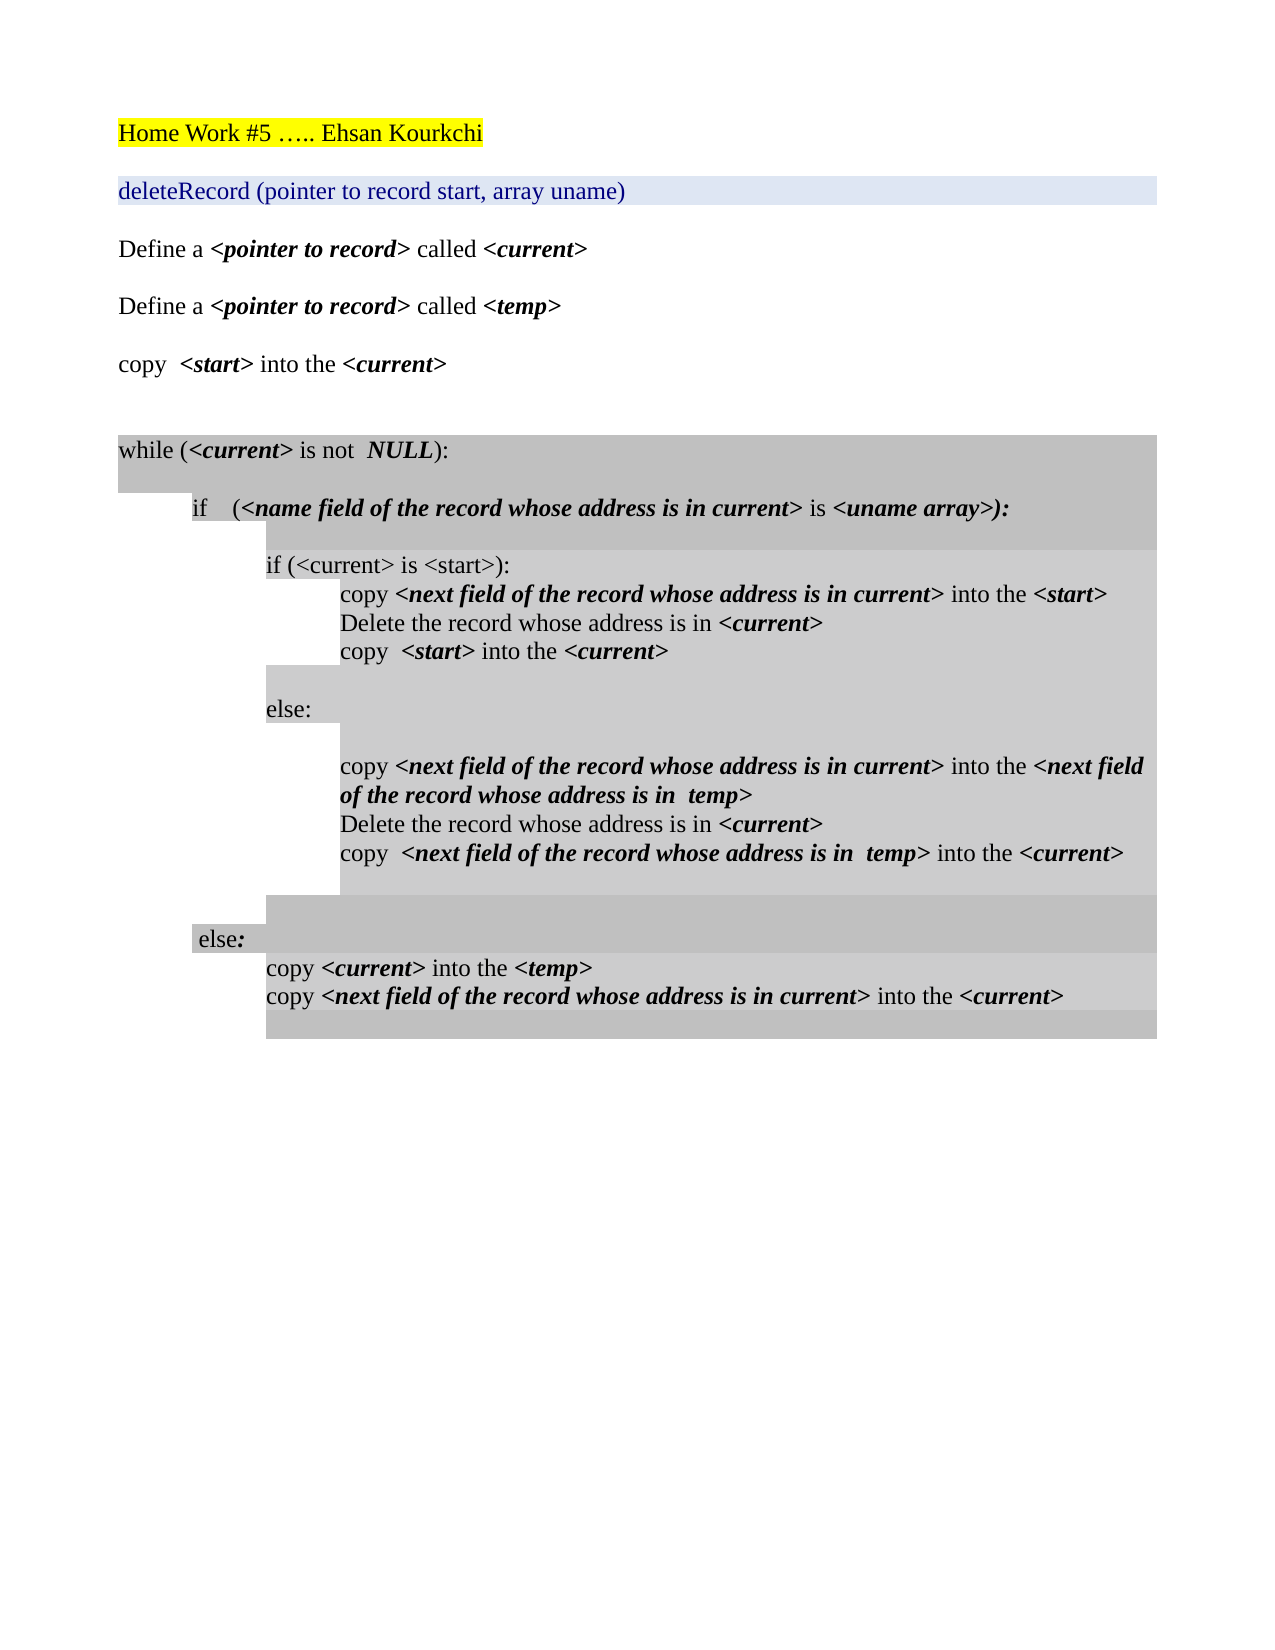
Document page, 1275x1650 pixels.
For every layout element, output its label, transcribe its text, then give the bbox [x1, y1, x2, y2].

text Define a <pointer to record> called <current> [118, 234, 1157, 263]
text while (<current> is not NULL): [118, 435, 1157, 464]
text copy <next field of the record whose address is in temp> into the <current> [340, 838, 1157, 866]
text Delete the record whose address is in <current> [340, 809, 1157, 838]
text copy <next field of the record whose address is in current> into the <current> [266, 981, 1157, 1010]
text copy <current> into the <temp> [266, 953, 1157, 981]
text Delete the record whose address is in <current> [340, 608, 1157, 636]
text if (<name field of the record whose address is in current> is <uname array>): [192, 493, 1157, 521]
text else: [266, 694, 1157, 723]
text if (<current> is <start>): [266, 550, 1157, 579]
text else: [192, 924, 1157, 953]
text copy <next field of the record whose address is in current> into the <next field of the record whose address is in temp> [340, 751, 1157, 809]
text deleteRecord (pointer to record start, array uname) [118, 176, 1157, 205]
text Define a <pointer to record> called <temp> [118, 291, 1157, 320]
text copy <next field of the record whose address is in current> into the <start> [340, 579, 1157, 608]
text copy <start> into the <current> [118, 349, 1157, 378]
text copy <start> into the <current> [340, 636, 1157, 665]
